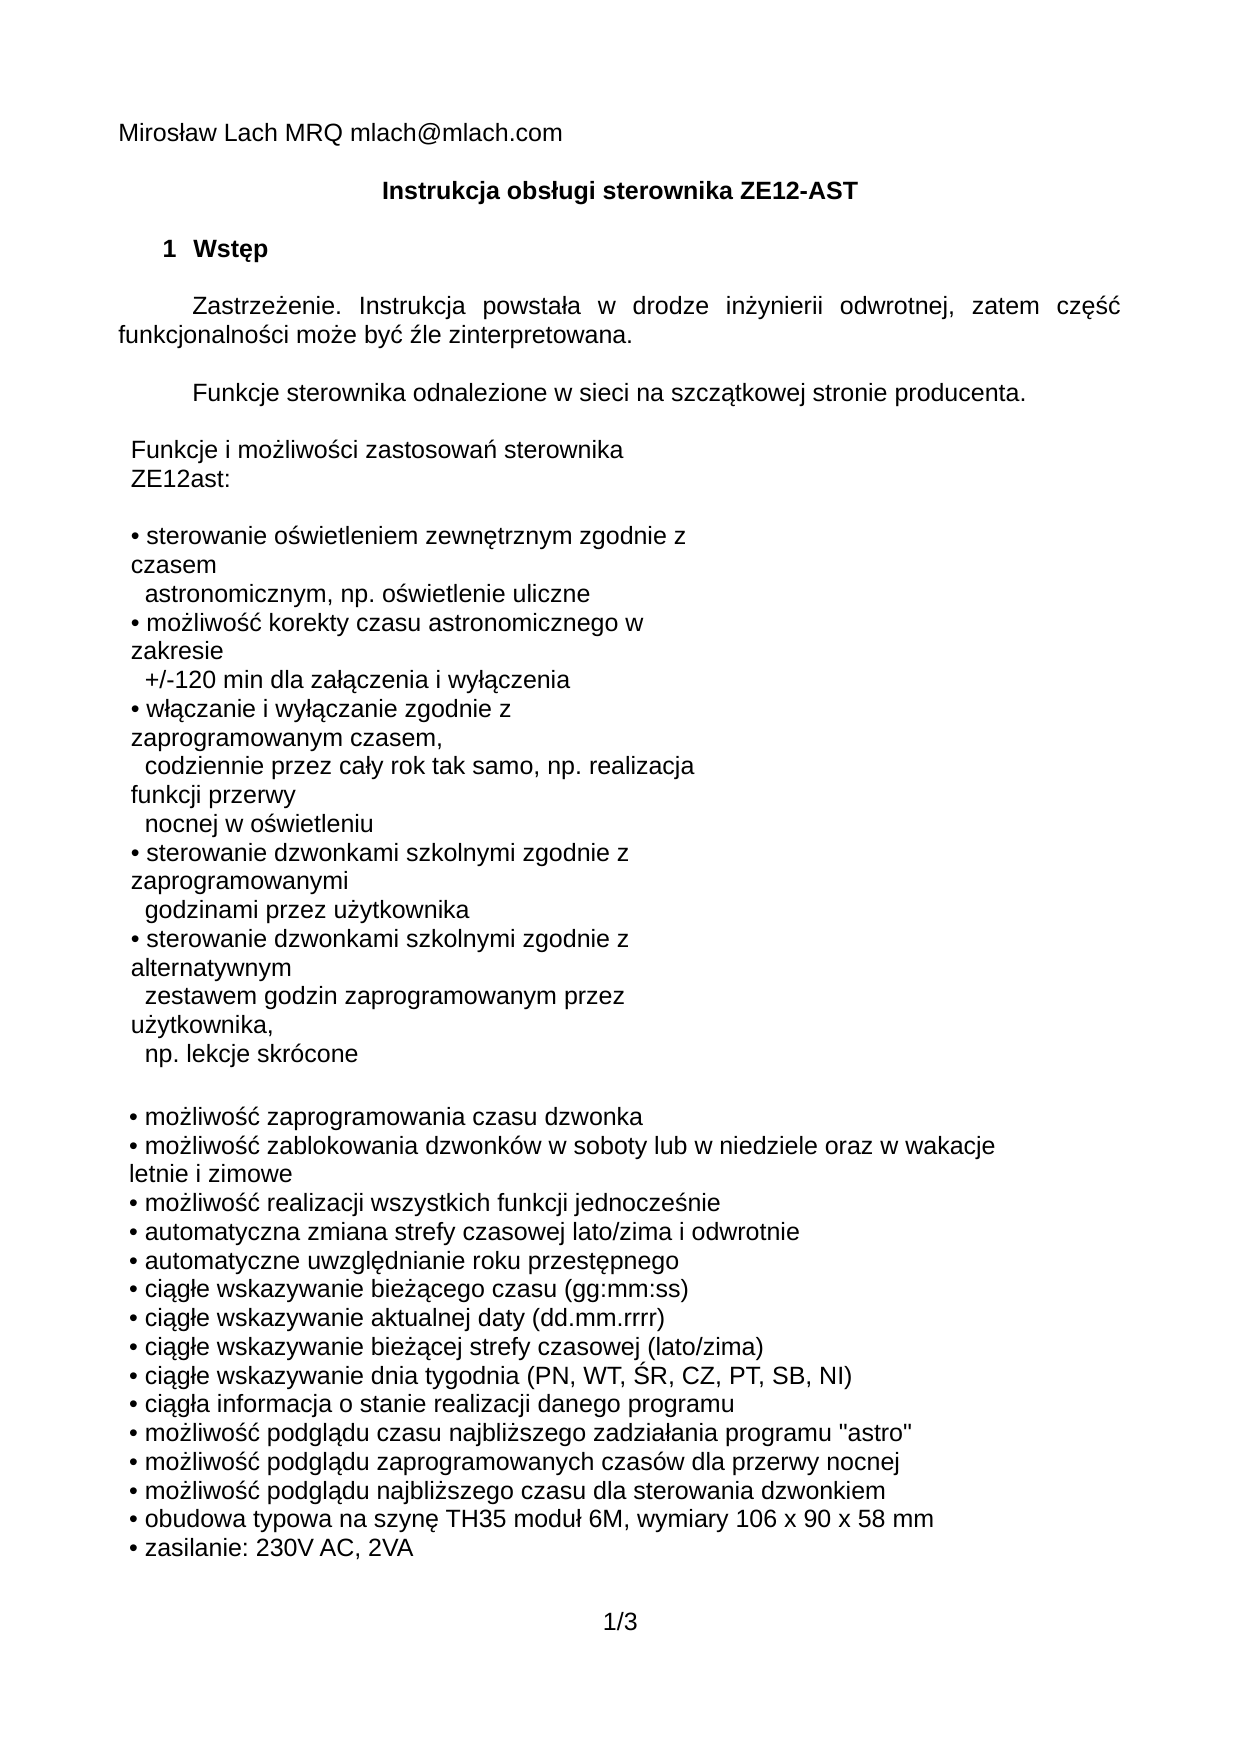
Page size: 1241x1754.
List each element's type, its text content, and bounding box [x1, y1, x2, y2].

table_header [118, 435, 131, 1097]
list Wstęp [156, 234, 1122, 263]
table_header [118, 1102, 129, 1562]
table_header [118, 1097, 712, 1102]
text Funkcje sterownika odnalezione w sieci na szczątkowej stronie producenta. [118, 378, 1122, 406]
text Zastrzeżenie. Instrukcja powstała w drodze inżynierii odwrotnej, zatem część funkcjonalności może być źle zinterpretowana. [118, 291, 1122, 349]
table_header [712, 435, 1024, 1102]
table_header Funkcje i możliwości zastosowań sterownika ZE12ast: • sterowanie oświetleniem zewnętrznym zgodnie z czasem astronomicznym, np. oświetlenie uliczne • możliwość korekty czasu astronomicznego w zakresie +/-120 min dla załączenia i wyłączenia • włączanie i wyłączanie zgodnie z zaprogramowanym czasem, codziennie przez cały rok tak samo, np. realizacja funkcji przerwy nocnej w oświetleniu • sterowanie dzwonkami szkolnymi zgodnie z zaprogramowanymi godzinami przez użytkownika • sterowanie dzwonkami szkolnymi zgodnie z alternatywnym zestawem godzin zaprogramowanym przez użytkownika, np. lekcje skrócone [131, 435, 699, 1097]
text Instrukcja obsługi sterownika ZE12-AST [118, 176, 1122, 205]
table_header [699, 435, 712, 1097]
table_header • możliwość zaprogramowania czasu dzwonka • możliwość zablokowania dzwonków w soboty lub w niedziele oraz w wakacje letnie i zimowe • możliwość realizacji wszystkich funkcji jednocześnie • automatyczna zmiana strefy czasowej lato/zima i odwrotnie • automatyczne uwzględnianie roku przestępnego • ciągłe wskazywanie bieżącego czasu (gg:mm:ss) • ciągłe wskazywanie aktualnej daty (dd.mm.rrrr) • ciągłe wskazywanie bieżącej strefy czasowej (lato/zima) • ciągłe wskazywanie dnia tygodnia (PN, WT, ŚR, CZ, PT, SB, NI) • ciągła informacja o stanie realizacji danego programu • możliwość podglądu czasu najbliższego zadziałania programu "astro" • możliwość podglądu zaprogramowanych czasów dla przerwy nocnej • możliwość podglądu najbliższego czasu dla sterowania dzwonkiem • obudowa typowa na szynę TH35 moduł 6M, wymiary 106 x 90 x 58 mm • zasilanie: 230V AC, 2VA [129, 1102, 1024, 1562]
